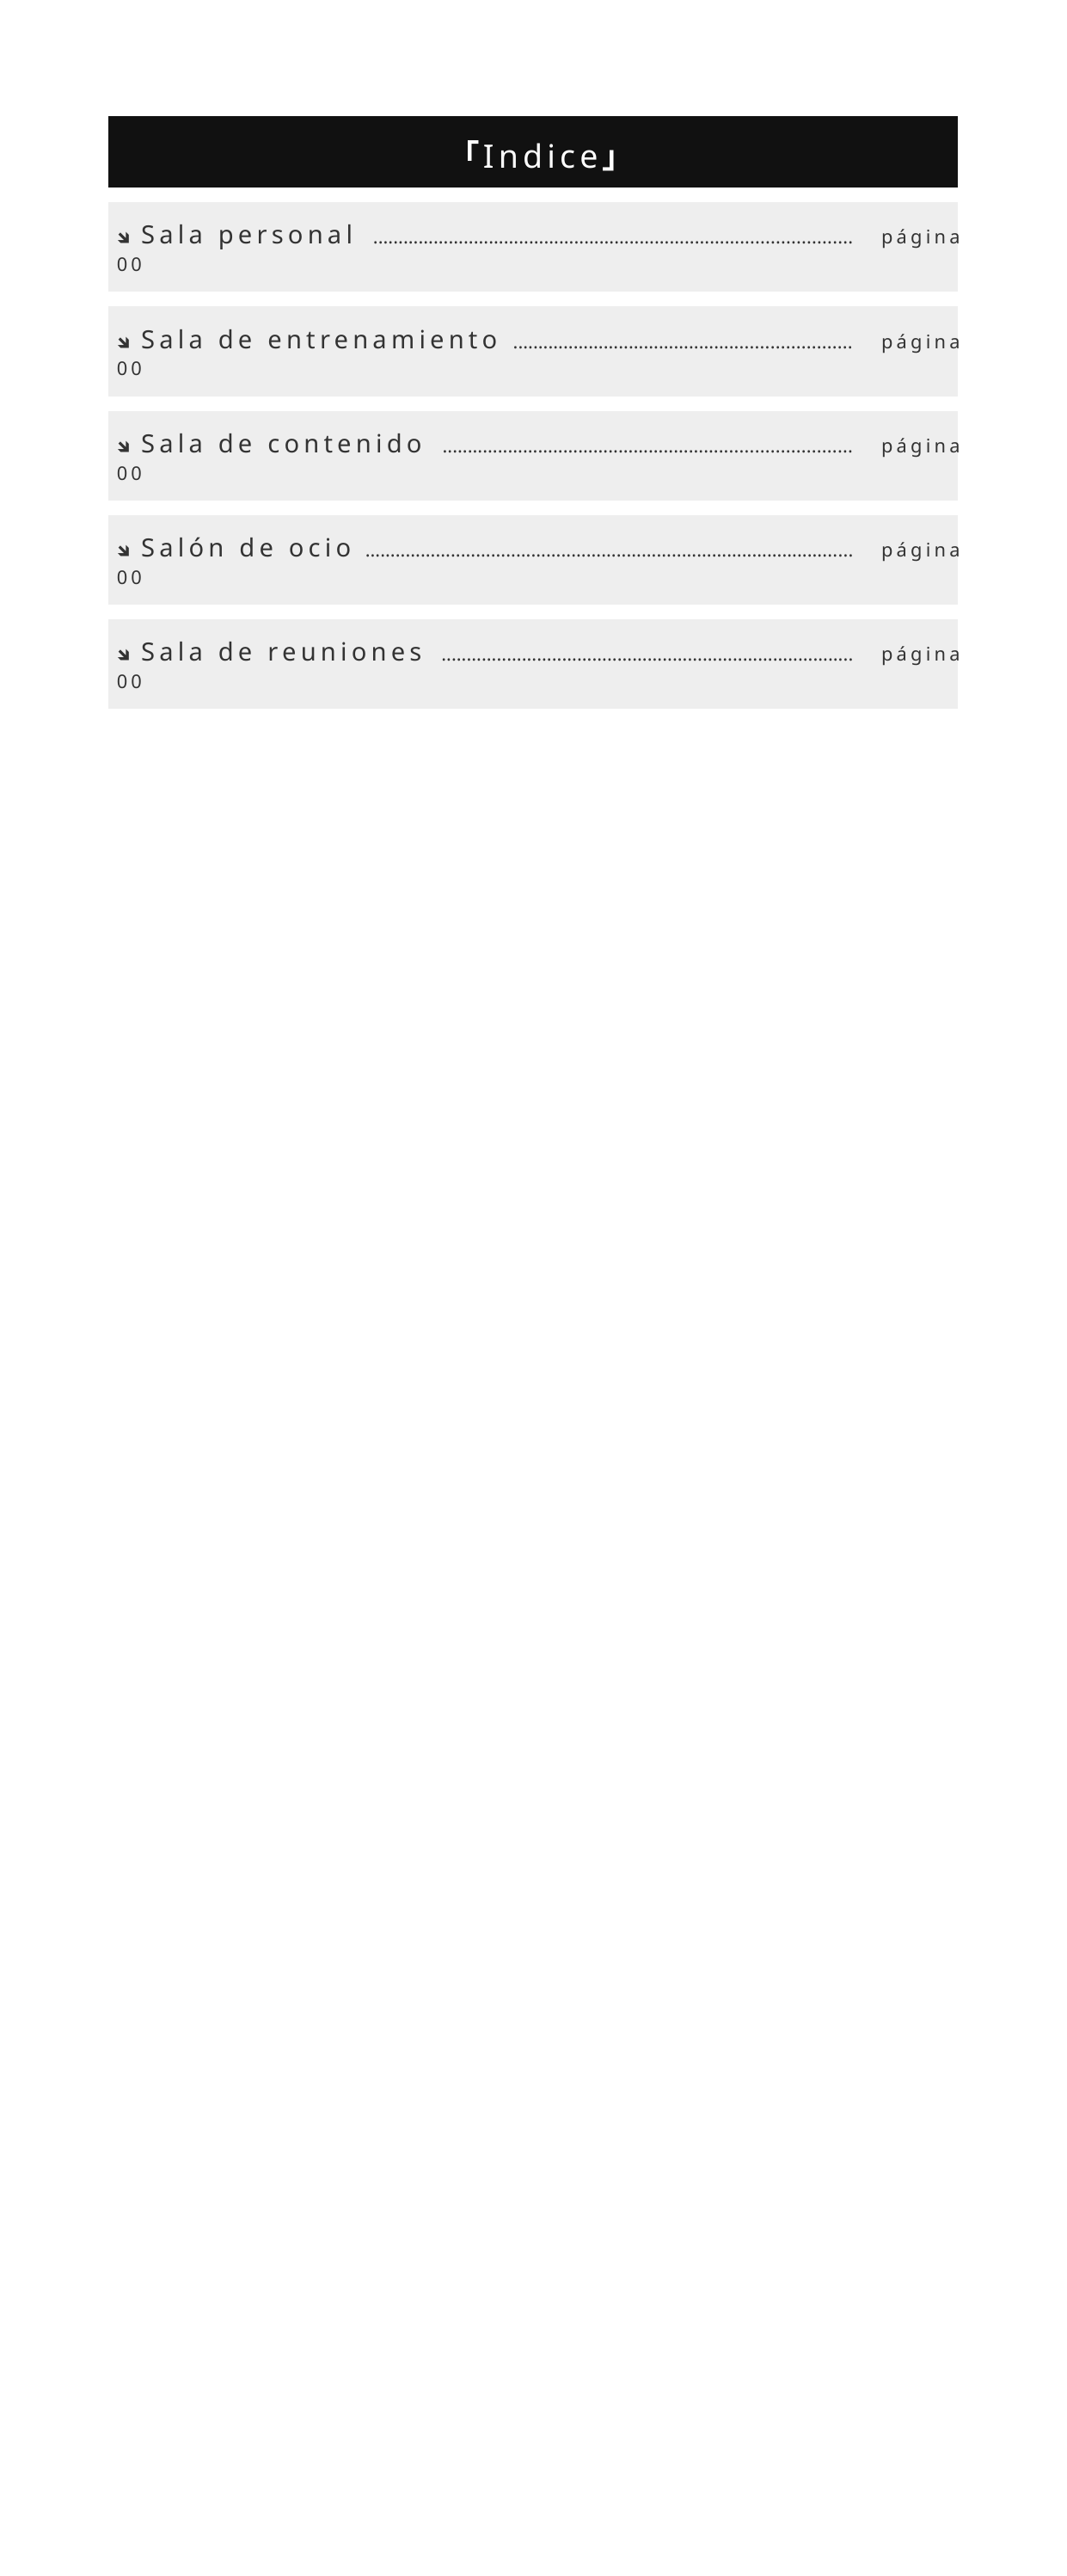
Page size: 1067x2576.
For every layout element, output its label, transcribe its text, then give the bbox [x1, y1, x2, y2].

table_cell 🡾 Sala de entrenamiento página 00 [108, 306, 958, 397]
table_cell 🡾 Sala de reuniones página 00 [108, 619, 958, 709]
table_cell 🡾 Sala de contenido página 00 [108, 411, 958, 501]
table_header 「Indice」 [108, 116, 958, 188]
table_cell 🡾 Sala personal página 00 [108, 202, 958, 292]
table_cell 🡾 Salón de ocio página 00 [108, 515, 958, 605]
